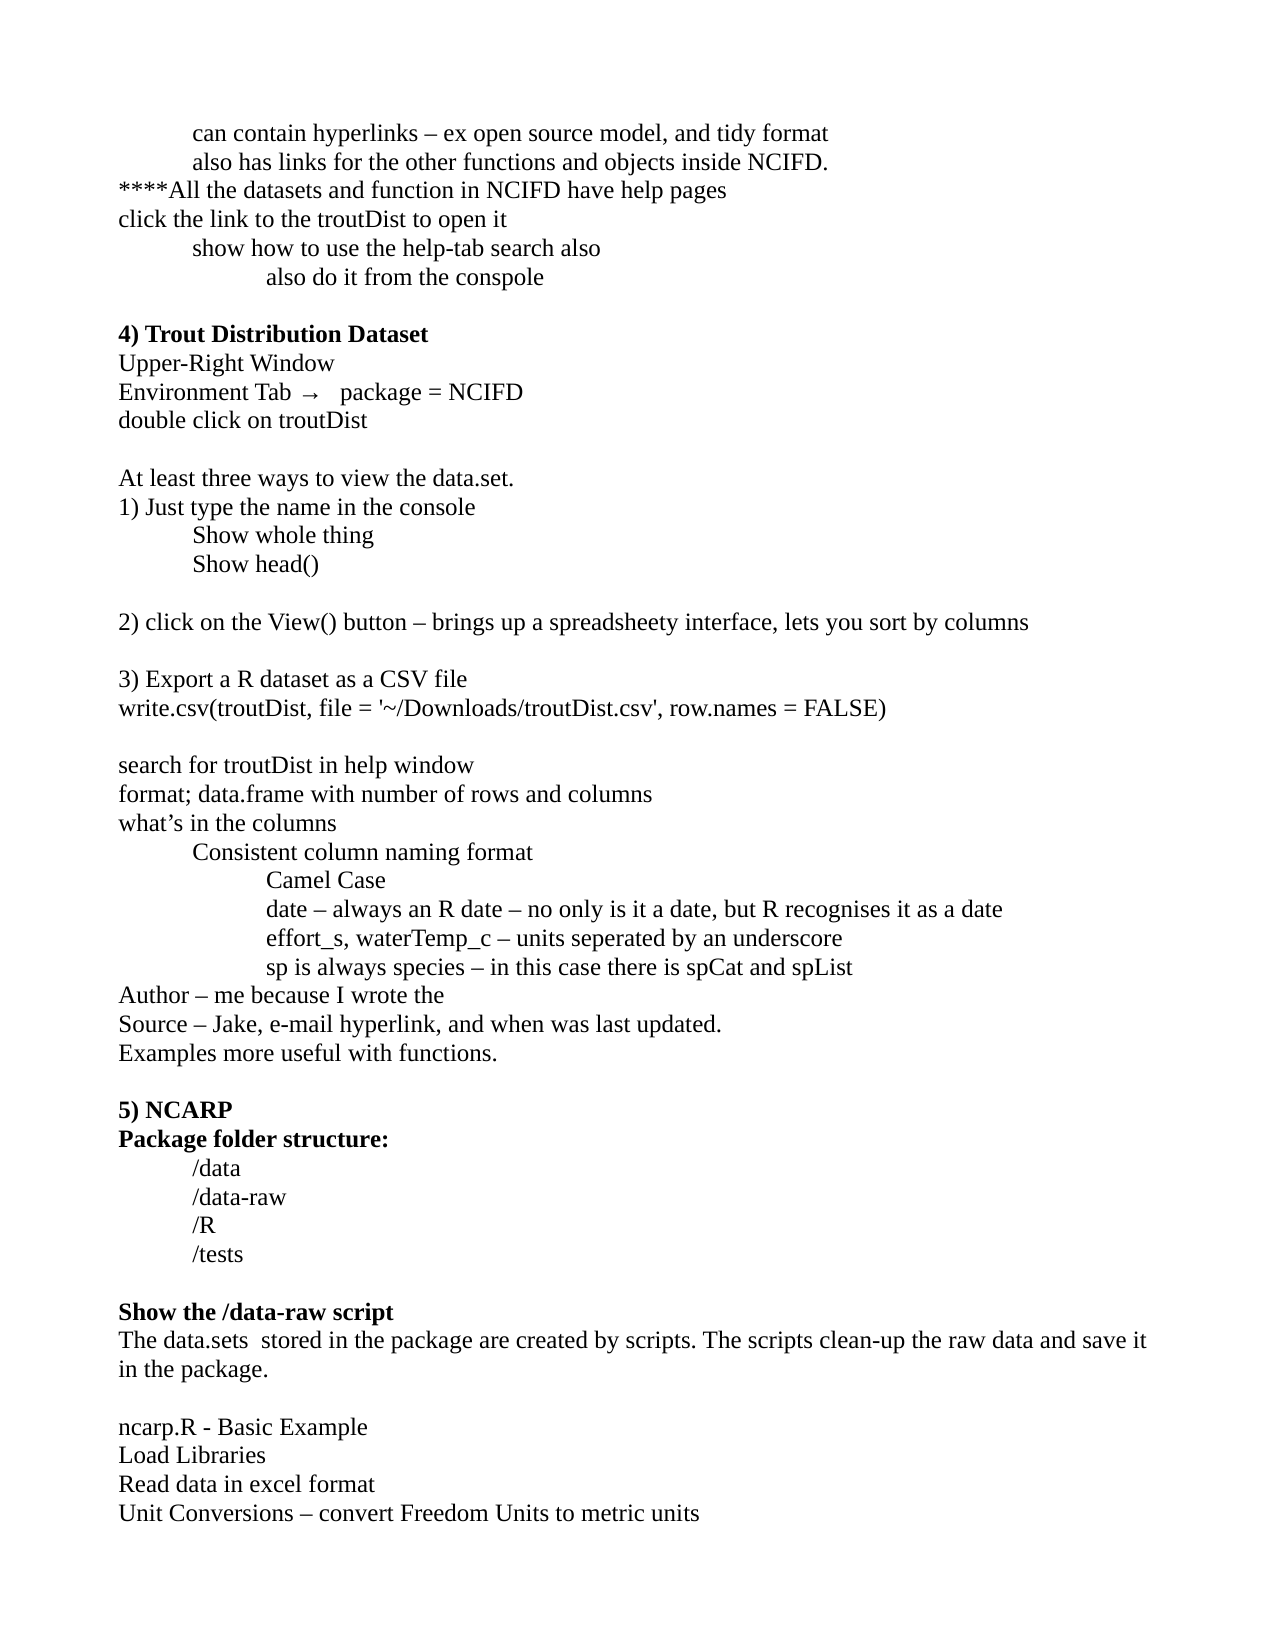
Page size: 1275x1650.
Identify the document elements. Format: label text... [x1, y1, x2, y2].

text effort_s, waterTemp_c – units seperated by an underscore [118, 923, 1157, 952]
text also do it from the conspole [118, 262, 1157, 291]
text Load Libraries [118, 1441, 1157, 1469]
text Show whole thing [118, 521, 1157, 549]
text what’s in the columns [118, 808, 1157, 837]
text 4) Trout Distribution Dataset [118, 319, 1157, 348]
text Camel Case [118, 866, 1157, 894]
text date – always an R date – no only is it a date, but R recognises it as a date [118, 894, 1157, 923]
text 1) Just type the name in the console [118, 492, 1157, 521]
text The data.sets stored in the package are created by scripts. The scripts clean-up the raw data and save it in the package. [118, 1326, 1157, 1383]
text Consistent column naming format [118, 837, 1157, 866]
text At least three ways to view the data.set. [118, 463, 1157, 492]
text 5) NCARP [118, 1096, 1157, 1124]
text show how to use the help-tab search also [118, 233, 1157, 262]
text /data [118, 1153, 1157, 1182]
text can contain hyperlinks – ex open source model, and tidy format [118, 118, 1157, 147]
text write.csv(troutDist, file = '~/Downloads/troutDist.csv', row.names = FALSE) [118, 693, 1157, 722]
text Package folder structure: [118, 1124, 1157, 1153]
text Unit Conversions – convert Freedom Units to metric units [118, 1498, 1157, 1527]
text /tests [118, 1239, 1157, 1268]
text /R [118, 1211, 1157, 1239]
text Show the /data-raw script [118, 1297, 1157, 1326]
text 3) Export a R dataset as a CSV file [118, 664, 1157, 693]
text 2) click on the View() button – brings up a spreadsheety interface, lets you sort by columns [118, 607, 1157, 636]
text sp is always species – in this case there is spCat and spList [118, 952, 1157, 981]
text Upper-Right Window [118, 348, 1157, 377]
text Read data in excel format [118, 1469, 1157, 1498]
text /data-raw [118, 1182, 1157, 1211]
text double click on troutDist [118, 406, 1157, 434]
text Author – me because I wrote the [118, 981, 1157, 1009]
text ****All the datasets and function in NCIFD have help pages [118, 176, 1157, 204]
text Show head() [118, 549, 1157, 578]
text ncarp.R - Basic Example [118, 1412, 1157, 1441]
text search for troutDist in help window [118, 751, 1157, 779]
text Source – Jake, e-mail hyperlink, and when was last updated. [118, 1009, 1157, 1038]
text Environment Tab → package = NCIFD [118, 377, 1157, 406]
text click the link to the troutDist to open it [118, 204, 1157, 233]
text format; data.frame with number of rows and columns [118, 779, 1157, 808]
text also has links for the other functions and objects inside NCIFD. [118, 147, 1157, 176]
text Examples more useful with functions. [118, 1038, 1157, 1067]
